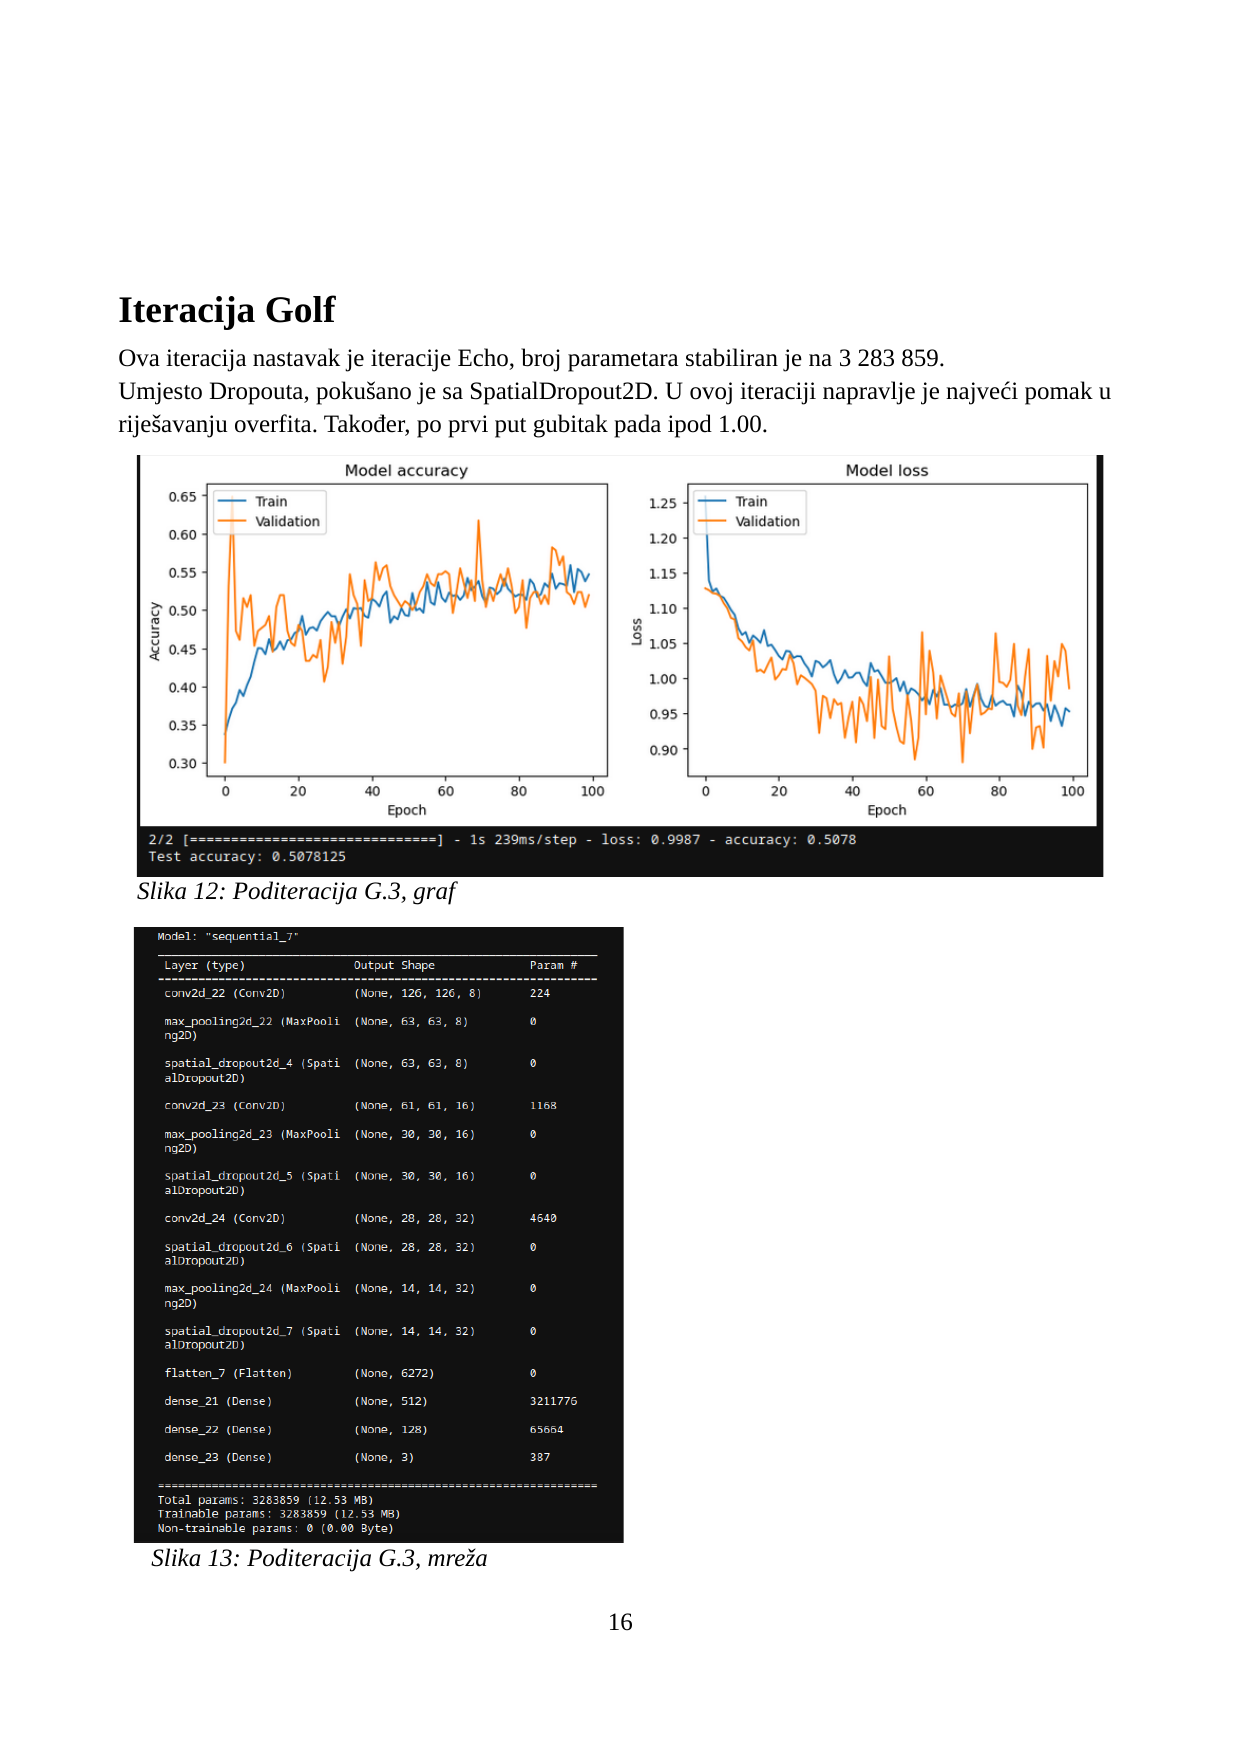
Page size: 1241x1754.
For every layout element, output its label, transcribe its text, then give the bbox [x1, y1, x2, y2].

text Ova iteracija nastavak je iteracije Echo, broj parametara stabiliran je na 3 283 859. [118, 343, 1122, 372]
subtitle Iteracija Golf [118, 288, 1122, 331]
picture [133, 927, 624, 1543]
text Umjesto Dropouta, pokušano je sa SpatialDropout2D. U ovoj iteraciji napravlje je najveći pomak u riješavanju overfita. Također, po prvi put gubitak pada ipod 1.00. [118, 376, 1122, 438]
list Slika 12: Poditeracija G.3, graf [137, 877, 1103, 905]
list Slika 13: Poditeracija G.3, mreža [151, 1053, 641, 1571]
picture [136, 455, 1104, 877]
